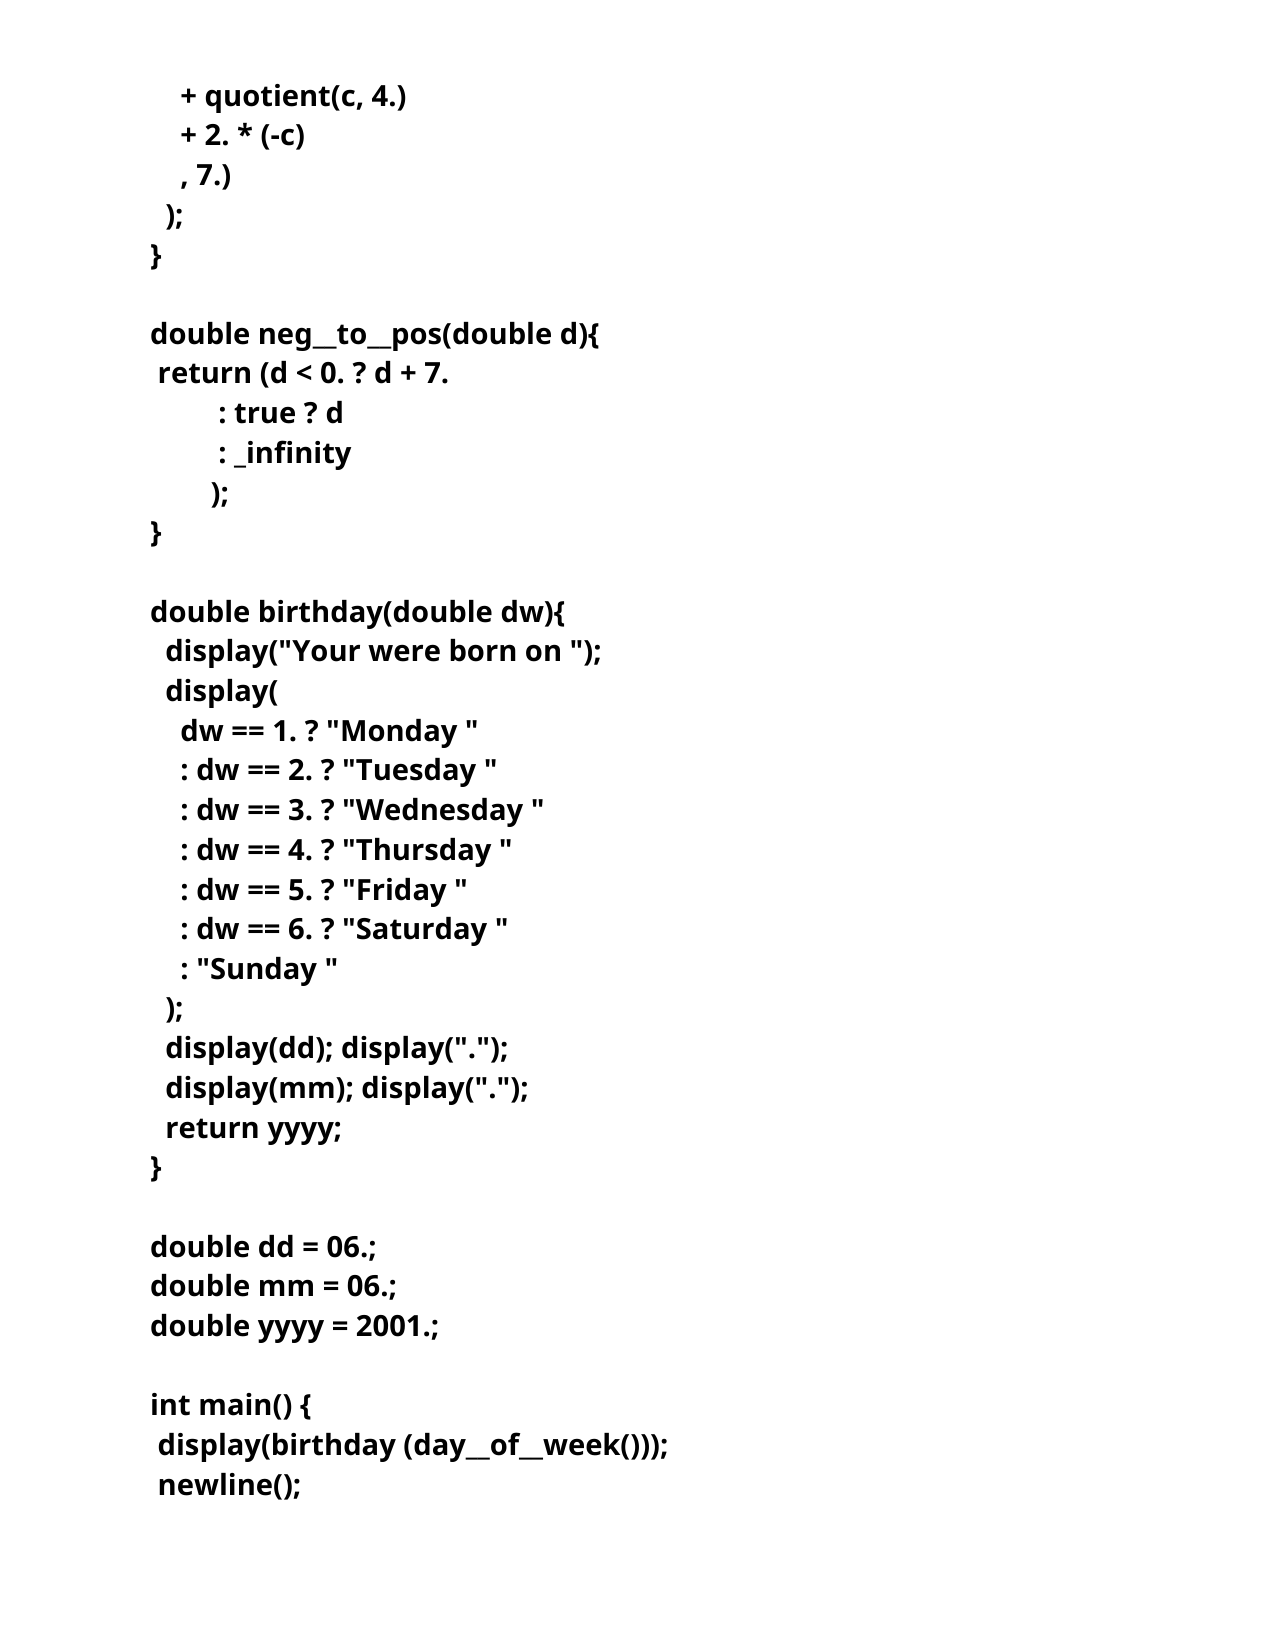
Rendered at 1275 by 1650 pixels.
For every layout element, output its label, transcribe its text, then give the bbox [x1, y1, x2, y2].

text display(dd); display("."); [150, 1027, 1125, 1067]
text } [150, 512, 1125, 551]
text : _infinity [150, 432, 1125, 472]
text ); [150, 988, 1125, 1027]
text dw == 1. ? "Monday " [150, 710, 1125, 750]
text : "Sunday " [150, 948, 1125, 988]
text ); [150, 194, 1125, 234]
text display("Your were born on "); [150, 631, 1125, 670]
text : dw == 4. ? "Thursday " [150, 829, 1125, 869]
text newline(); [150, 1464, 1125, 1504]
text double dd = 06.; [150, 1226, 1125, 1266]
text int main() { [150, 1385, 1125, 1424]
text display(mm); display("."); [150, 1067, 1125, 1107]
text : dw == 5. ? "Friday " [150, 869, 1125, 908]
text return yyyy; [150, 1107, 1125, 1147]
text : dw == 6. ? "Saturday " [150, 908, 1125, 948]
text display( [150, 670, 1125, 710]
text } [150, 1147, 1125, 1186]
text , 7.) [150, 154, 1125, 194]
text + 2. * (-c) [150, 115, 1125, 154]
text double neg__to__pos(double d){ [150, 313, 1125, 353]
text double yyyy = 2001.; [150, 1305, 1125, 1345]
text : true ? d [150, 392, 1125, 432]
text double birthday(double dw){ [150, 591, 1125, 631]
text } [150, 234, 1125, 273]
text display(birthday (day__of__week())); [150, 1424, 1125, 1464]
text : dw == 2. ? "Tuesday " [150, 750, 1125, 789]
text return (d < 0. ? d + 7. [150, 353, 1125, 392]
text ); [150, 472, 1125, 512]
text double mm = 06.; [150, 1266, 1125, 1305]
text : dw == 3. ? "Wednesday " [150, 789, 1125, 829]
text + quotient(c, 4.) [150, 75, 1125, 115]
